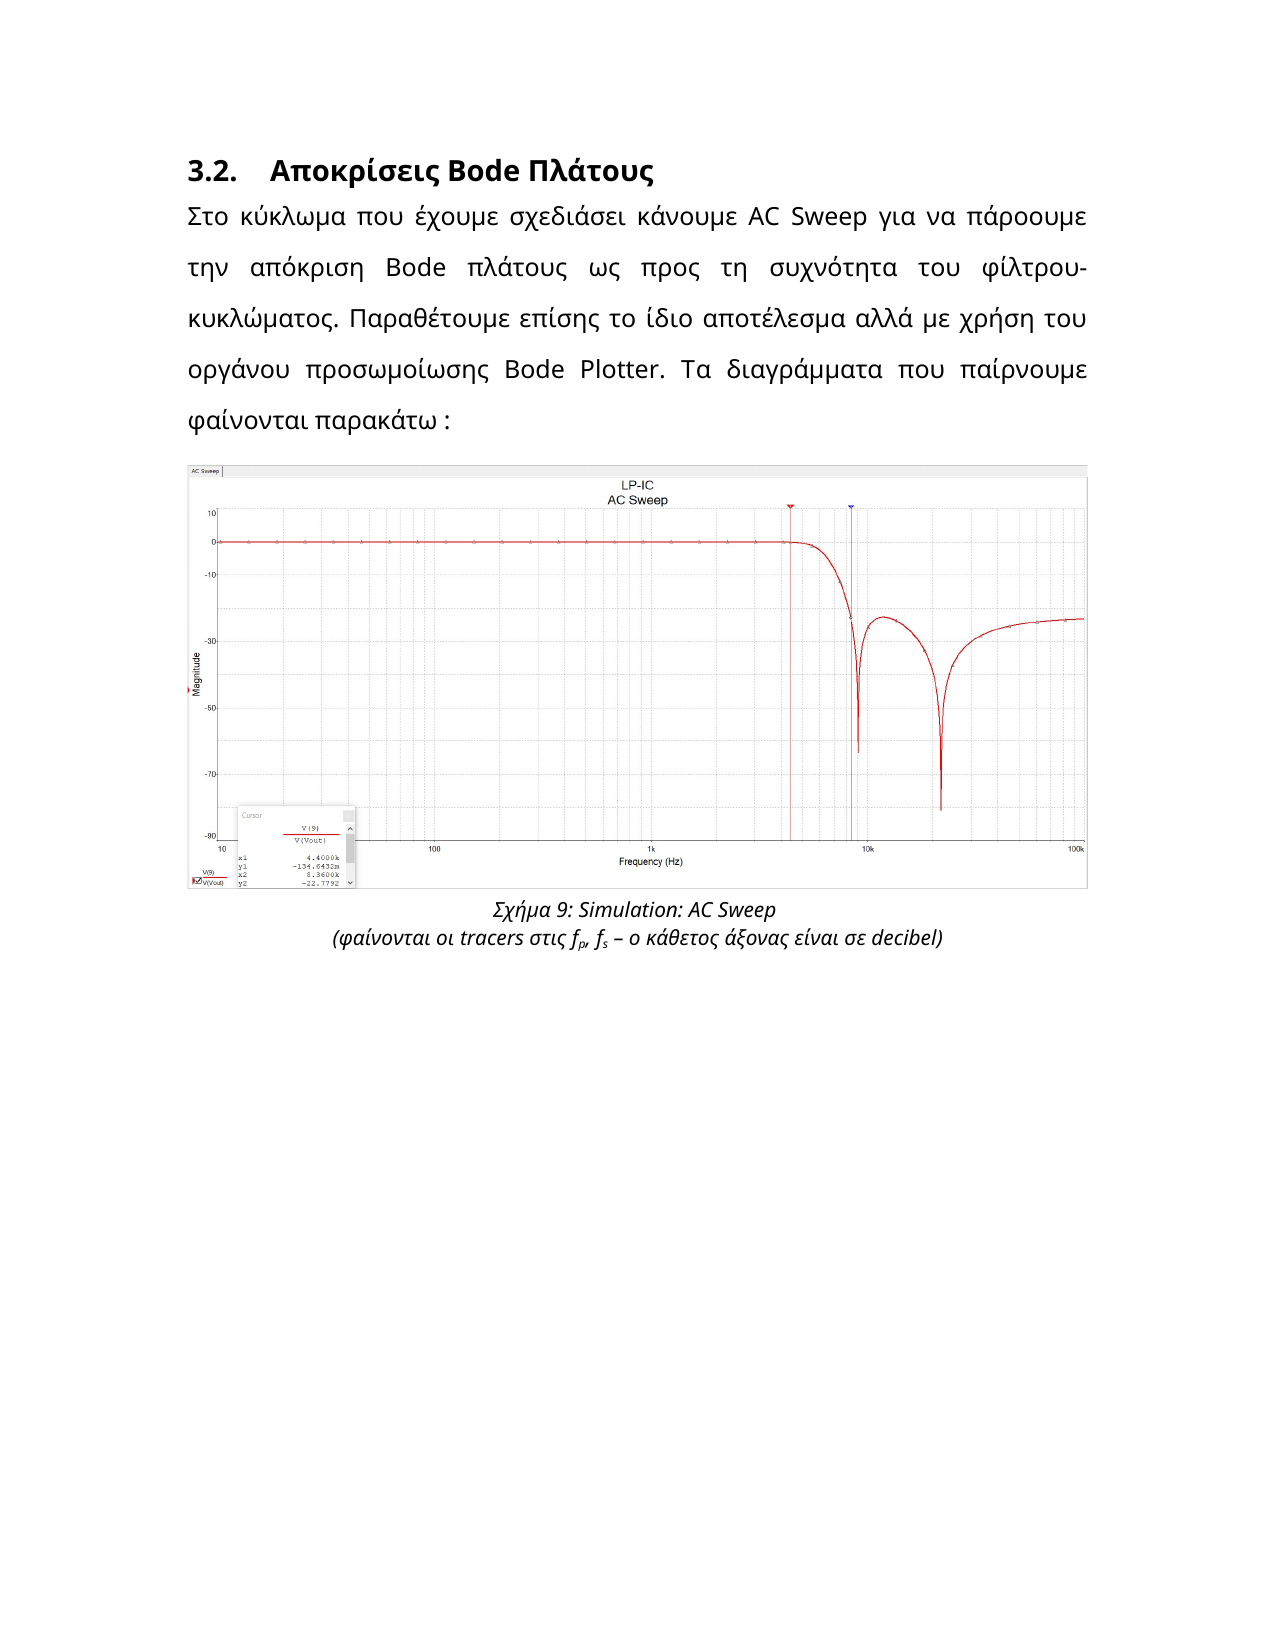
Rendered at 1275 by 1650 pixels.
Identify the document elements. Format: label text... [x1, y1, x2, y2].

subtitle Αποκρίσεις Bode Πλάτους [187, 150, 1087, 190]
text Σχήμα 9: Simulation: AC Sweep (φαίνονται οι tracers στις fp, fs – ο κάθετος άξονας είναι σε decibel) [187, 889, 1087, 952]
text Στο κύκλωμα που έχουμε σχεδιάσει κάνουμε AC Sweep για να πάροουμε την απόκριση Bode πλάτους ως προς τη συχνότητα του φίλτρου-κυκλώματος. Παραθέτουμε επίσης το ίδιο αποτέλεσμα αλλά με χρήση του οργάνου προσωμοίωσης Bode Plotter. Τα διαγράμματα που παίρνουμε φαίνονται παρακάτω : [187, 199, 1087, 437]
picture [187, 465, 1088, 889]
